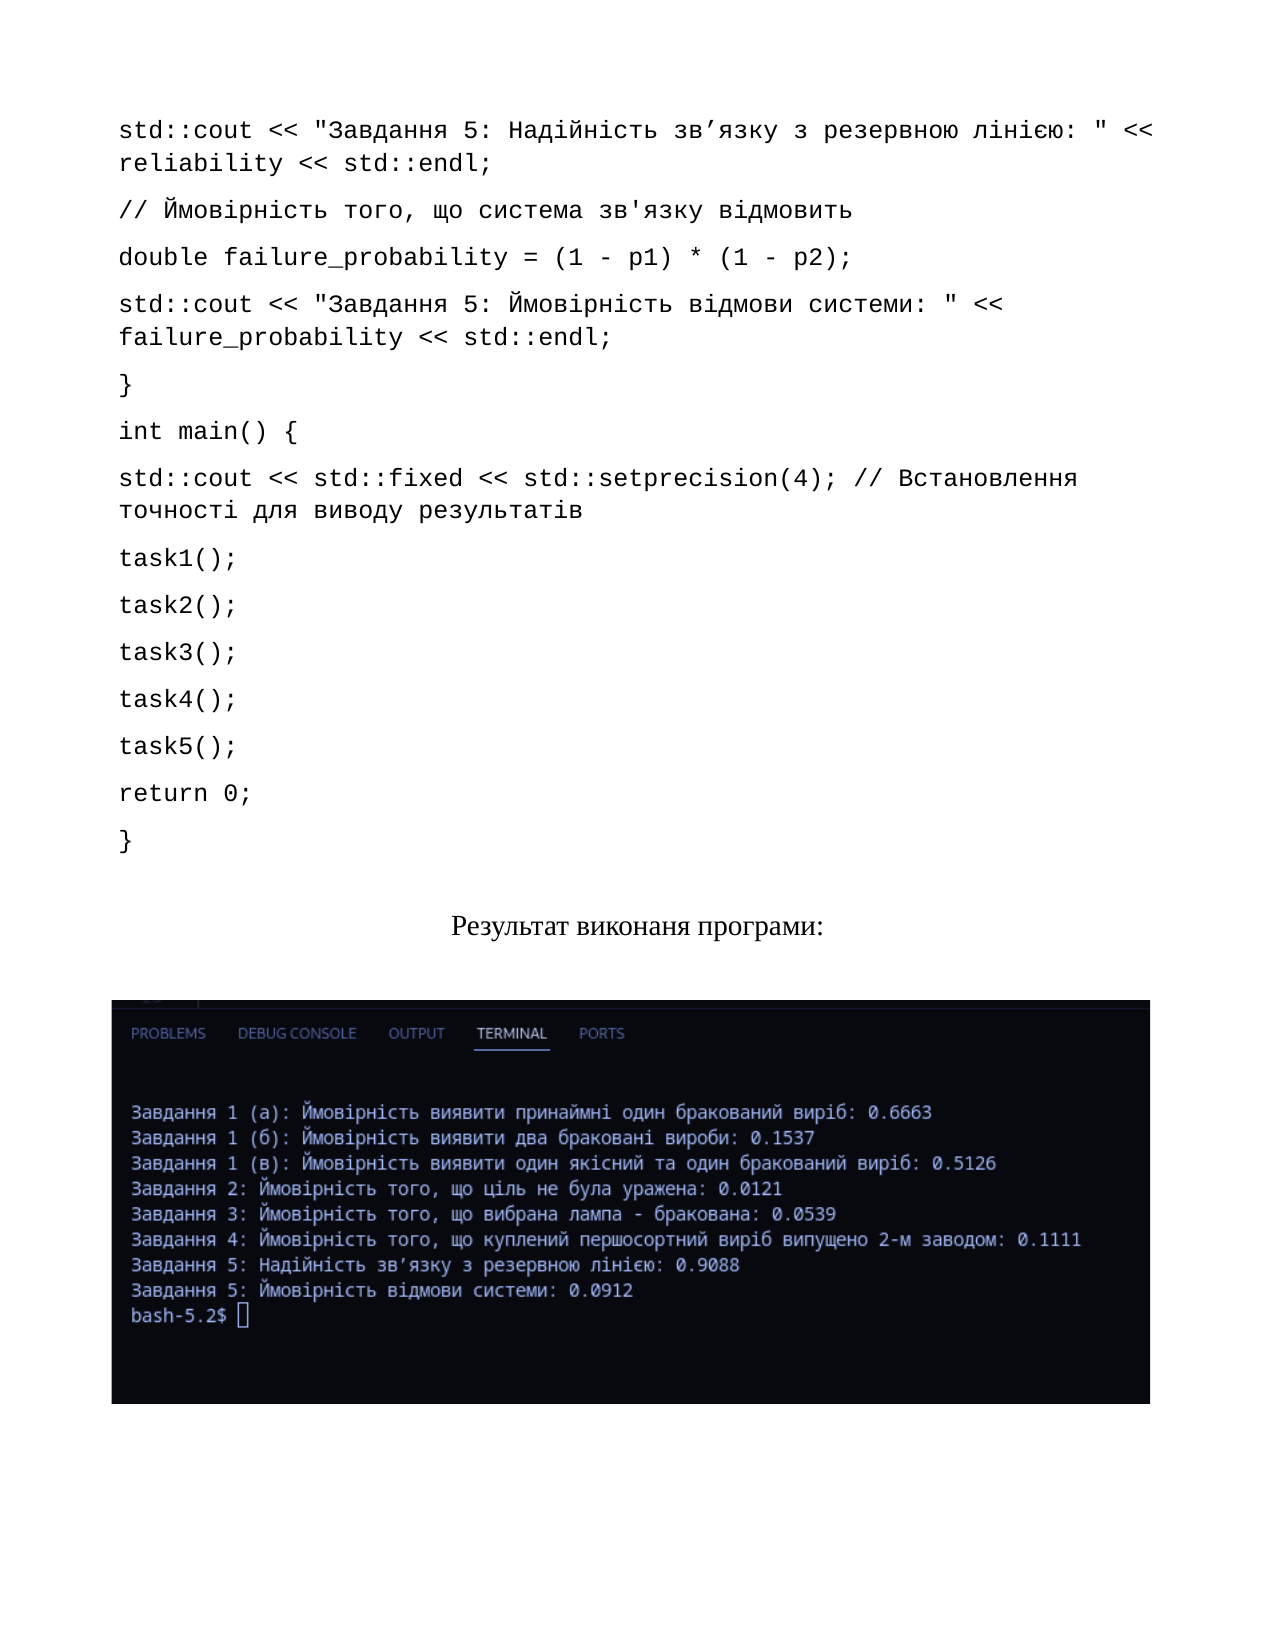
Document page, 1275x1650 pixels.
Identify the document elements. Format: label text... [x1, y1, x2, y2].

text double failure_probability = (1 - p1) * (1 - p2); [118, 245, 1157, 273]
text std::cout << "Завдання 5: Надійність зв’язку з резервною лінією: " << reliability << std::endl; [118, 118, 1157, 179]
picture [111, 1000, 1151, 1404]
text std::cout << std::fixed << std::setprecision(4); // Встановлення точності для виводу результатів [118, 466, 1157, 526]
text // Ймовірність того, що система зв'язку відмовить [118, 198, 1157, 226]
text task4(); [118, 686, 1157, 715]
text } [118, 371, 1157, 400]
text task3(); [118, 639, 1157, 668]
text } [118, 828, 1157, 856]
text return 0; [118, 781, 1157, 809]
text Результат виконаня програми: [118, 875, 1157, 970]
text task1(); [118, 545, 1157, 573]
text task5(); [118, 733, 1157, 762]
text task2(); [118, 592, 1157, 621]
text std::cout << "Завдання 5: Ймовірність відмови системи: " << failure_probability << std::endl; [118, 292, 1157, 353]
text int main() { [118, 418, 1157, 447]
